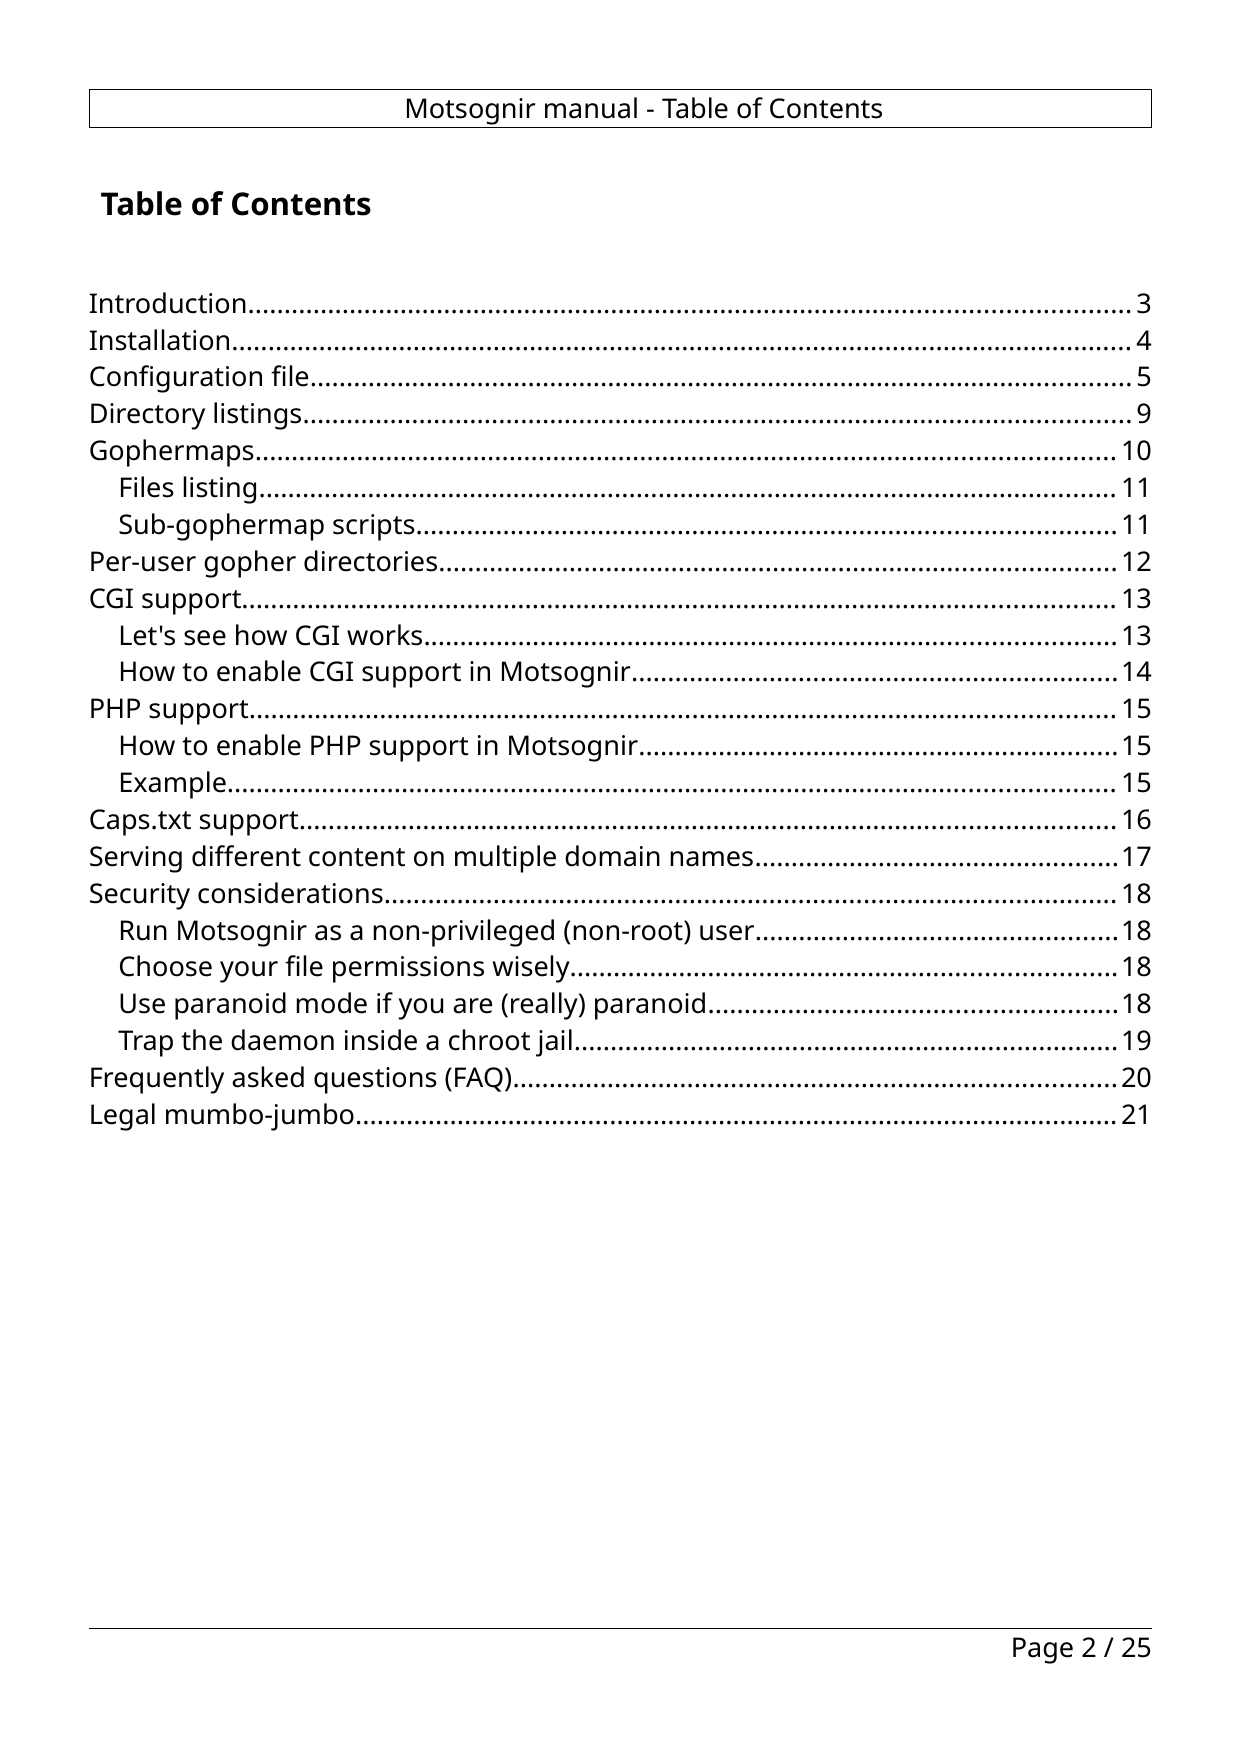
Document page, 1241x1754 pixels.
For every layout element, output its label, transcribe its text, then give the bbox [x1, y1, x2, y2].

text Per-user gopher directories 12 [88, 542, 1152, 579]
text Caps.txt support 16 [88, 800, 1152, 837]
text Serving different content on multiple domain names 17 [88, 837, 1152, 874]
text Run Motsognir as a non-privileged (non-root) user 18 [118, 911, 1152, 948]
text Directory listings 9 [88, 395, 1152, 432]
subtitle Table of Contents [100, 182, 1152, 225]
text Configuration file 5 [88, 358, 1152, 395]
text Let's see how CGI works. 13 [118, 616, 1152, 653]
text CGI support 13 [88, 579, 1152, 616]
text PHP support 15 [88, 690, 1152, 727]
text Security considerations 18 [88, 874, 1152, 911]
text How to enable CGI support in Motsognir 14 [118, 653, 1152, 690]
text Legal mumbo-jumbo 21 [88, 1095, 1152, 1132]
text Choose your file permissions wisely 18 [118, 948, 1152, 985]
text Introduction 3 [88, 284, 1152, 321]
text Gophermaps 10 [88, 432, 1152, 468]
text Use paranoid mode if you are (really) paranoid 18 [118, 985, 1152, 1022]
text Sub-gophermap scripts 11 [118, 505, 1152, 542]
text Installation 4 [88, 321, 1152, 358]
text Example 15 [118, 763, 1152, 800]
text Frequently asked questions (FAQ) 20 [88, 1058, 1152, 1095]
text Files listing 11 [118, 468, 1152, 505]
text Trap the daemon inside a chroot jail 19 [118, 1022, 1152, 1058]
text How to enable PHP support in Motsognir 15 [118, 727, 1152, 763]
